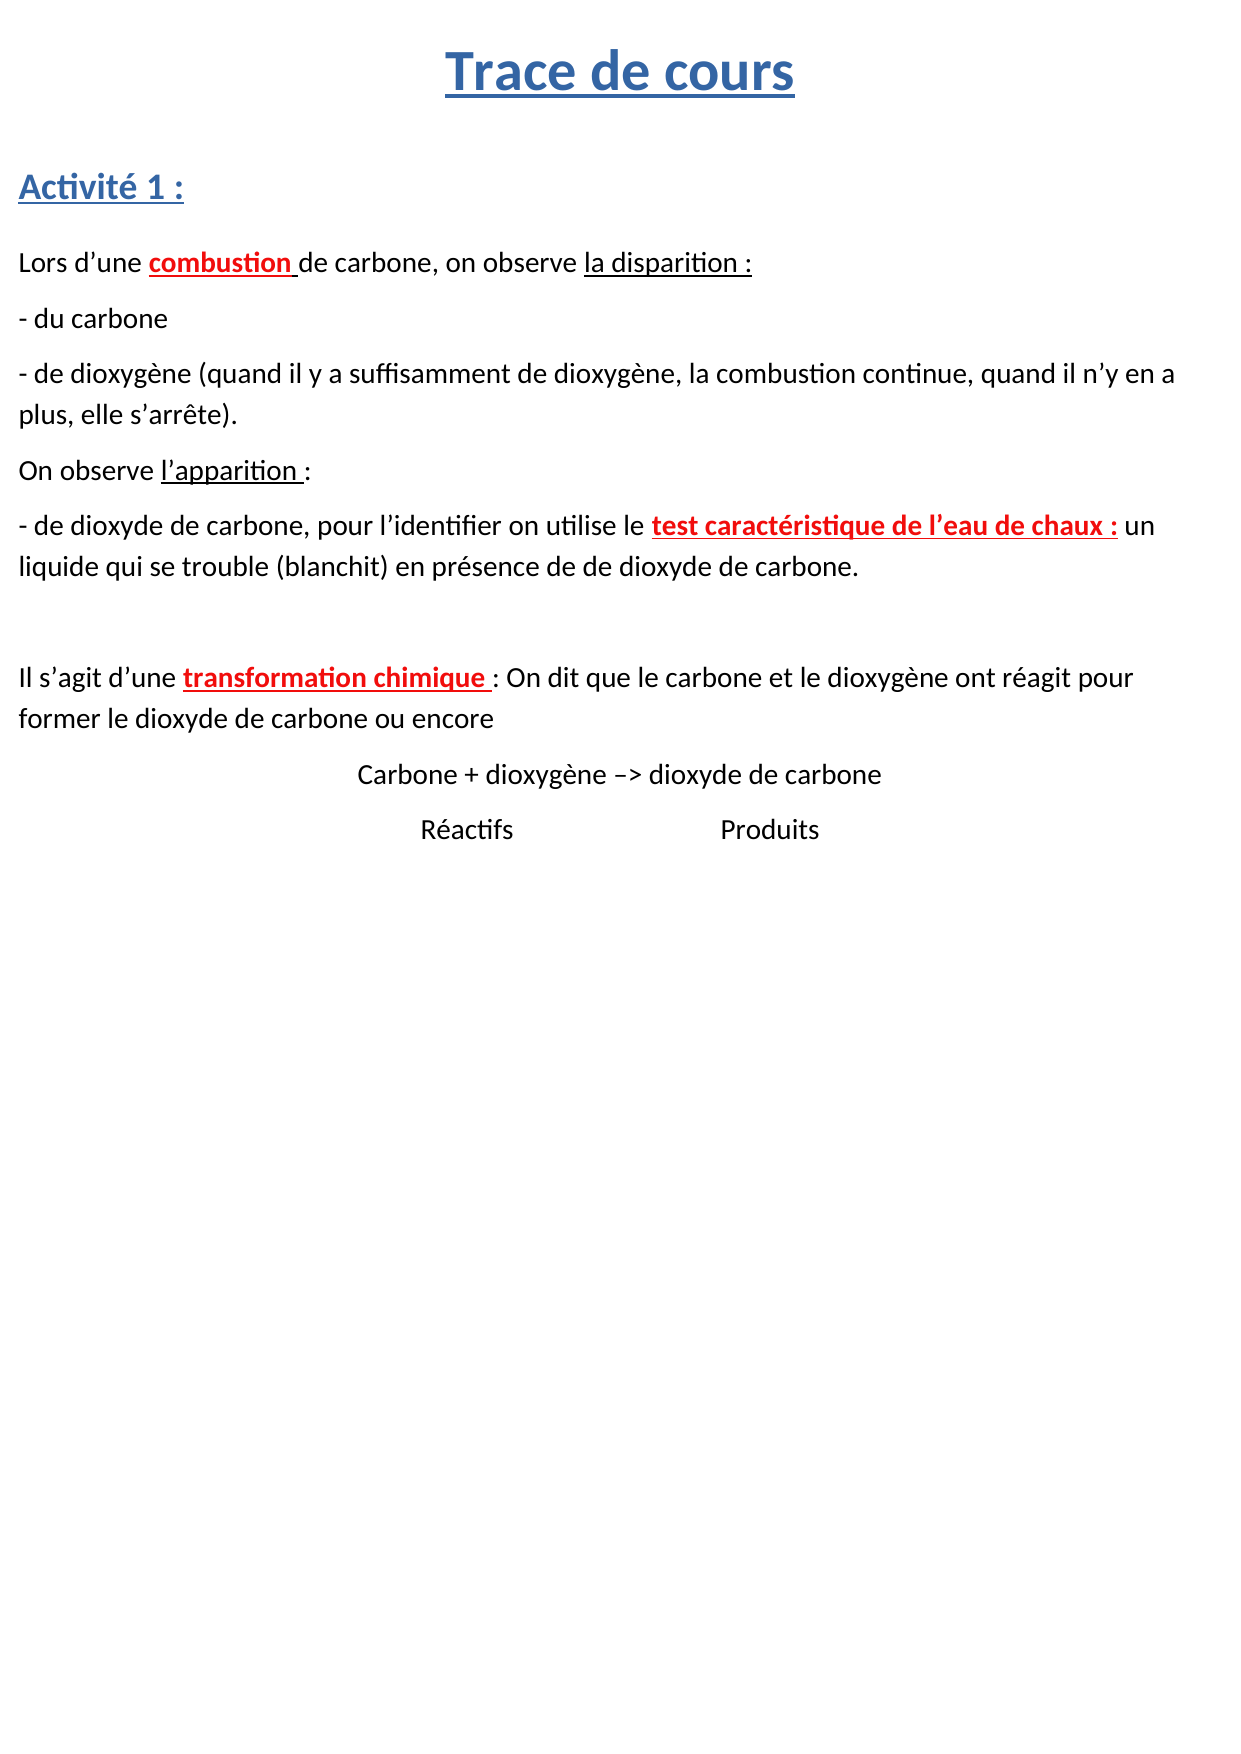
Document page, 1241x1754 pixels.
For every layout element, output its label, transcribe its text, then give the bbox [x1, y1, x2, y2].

text Carbone + dioxygène –> dioxyde de carbone [18, 756, 1221, 791]
title Trace de cours [18, 33, 1221, 104]
text Activité 1 : [18, 163, 1221, 209]
text On observe l’apparition : [18, 452, 1221, 487]
text - de dioxyde de carbone, pour l’identifier on utilise le test caractéristique de l’eau de chaux : un liquide qui se trouble (blanchit) en présence de de dioxyde de carbone. [18, 507, 1221, 584]
text Lors d’une combustion de carbone, on observe la disparition : [18, 244, 1221, 280]
text Réactifs Produits [18, 811, 1221, 847]
text - du carbone [18, 300, 1221, 335]
text Il s’agit d’une transformation chimique : On dit que le carbone et le dioxygène ont réagit pour former le dioxyde de carbone ou encore [18, 659, 1221, 736]
text - de dioxygène (quand il y a suffisamment de dioxygène, la combustion continue, quand il n’y en a plus, elle s’arrête). [18, 355, 1221, 432]
